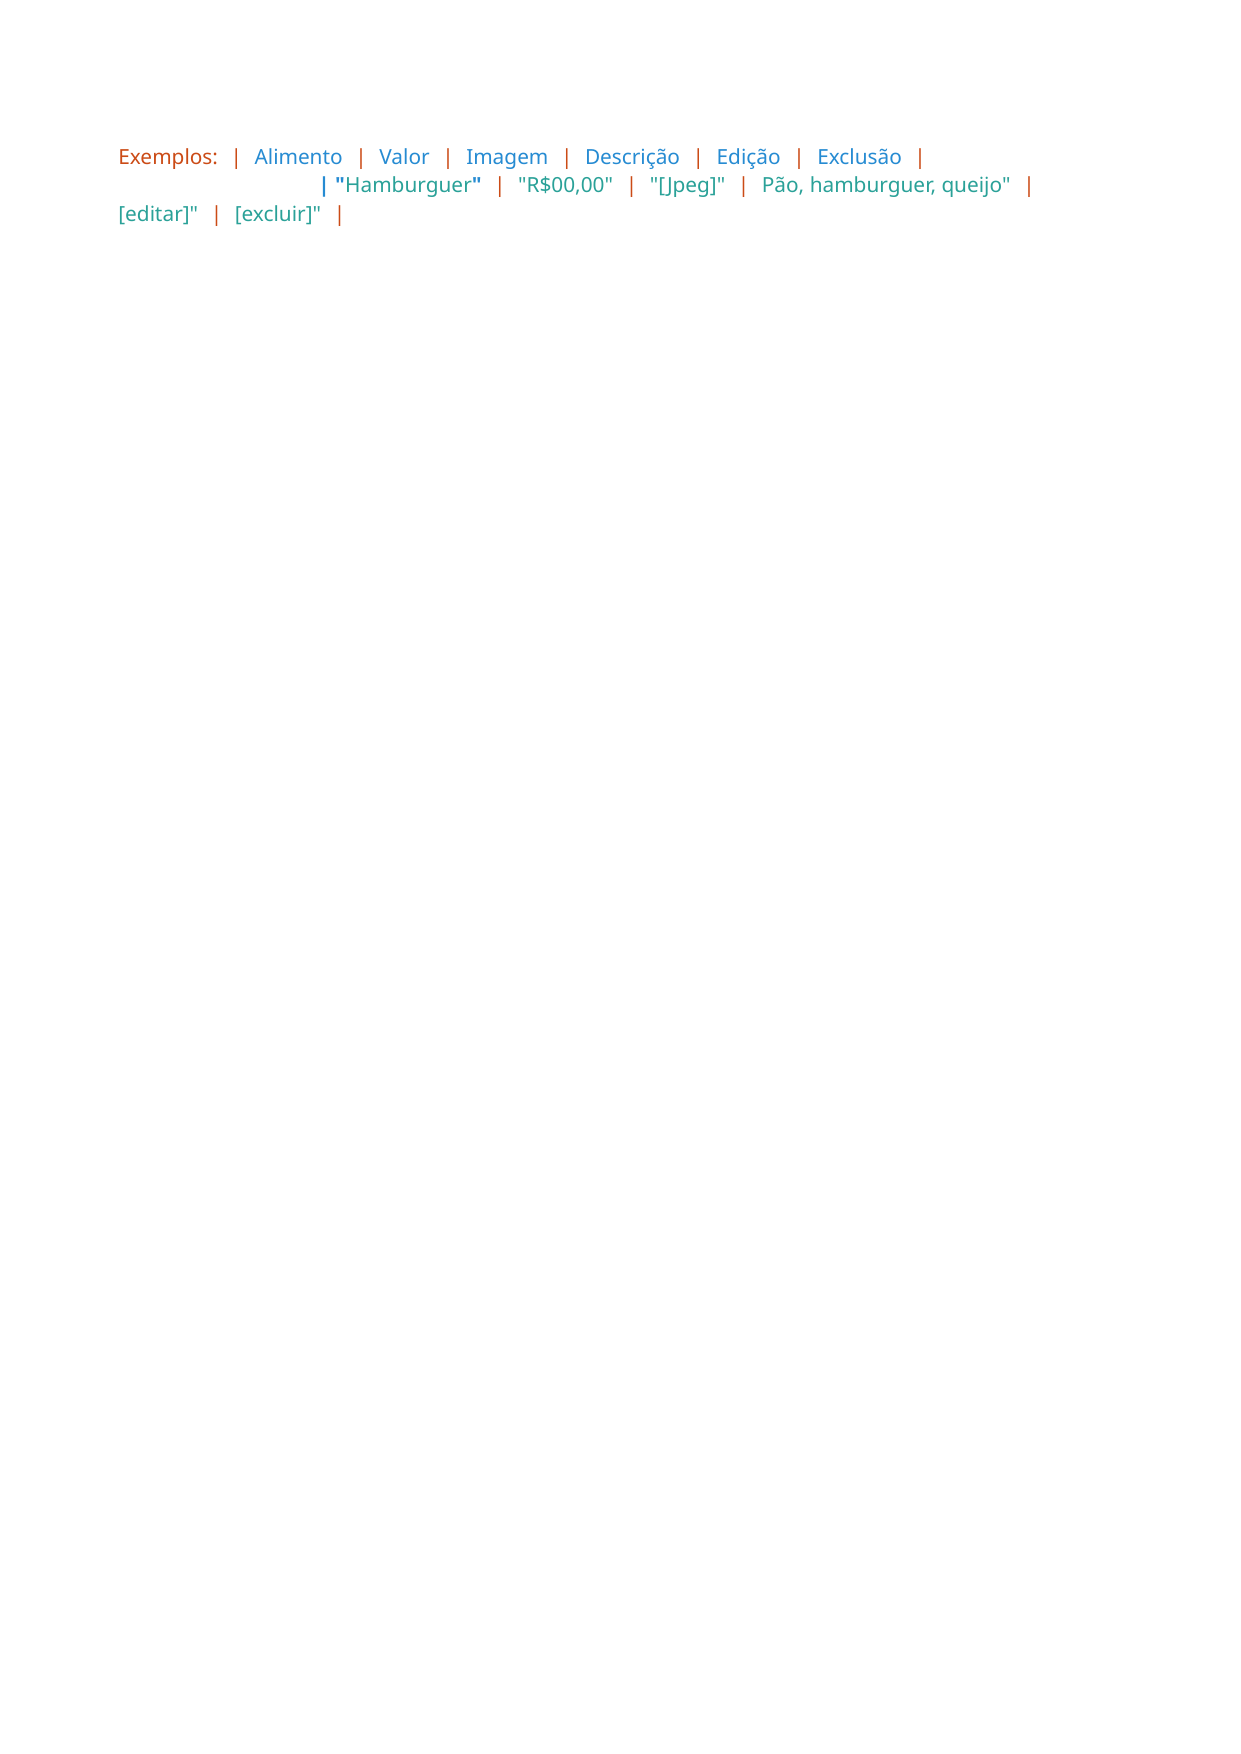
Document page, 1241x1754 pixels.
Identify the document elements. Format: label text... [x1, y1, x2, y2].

text Exemplos: | Alimento | Valor | Imagem | Descrição | Edição | Exclusão | [118, 142, 1122, 170]
text | "Hamburguer" | "R$00,00" | "[Jpeg]" | Pão, hamburguer, queijo" | [editar]" | [excluir]" | [118, 170, 1122, 227]
